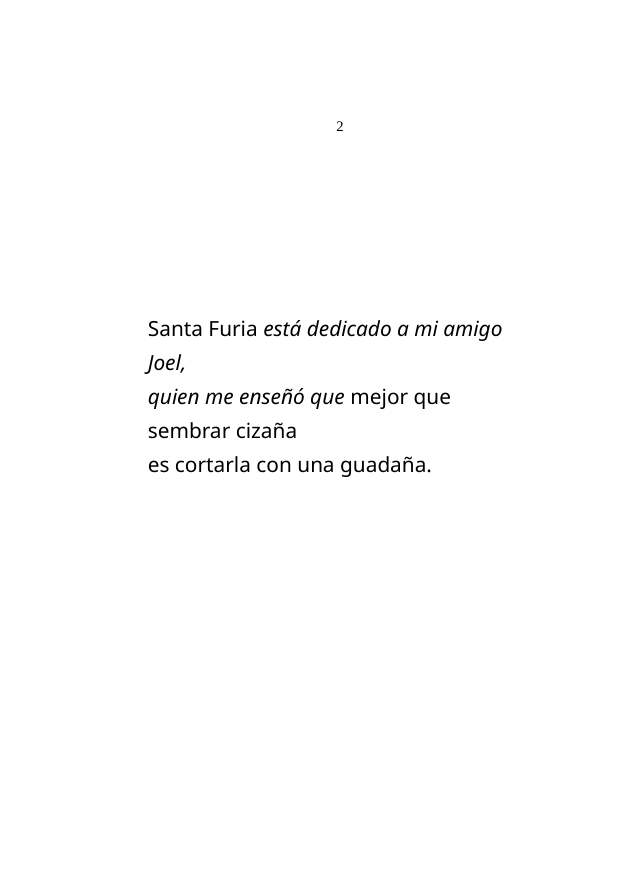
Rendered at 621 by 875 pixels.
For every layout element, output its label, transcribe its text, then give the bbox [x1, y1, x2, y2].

text Santa Furia está dedicado a mi amigo Joel, [148, 314, 532, 377]
text quien me enseñó que mejor que sembrar cizaña [148, 382, 532, 445]
text es cortarla con una guadaña. [148, 451, 532, 479]
